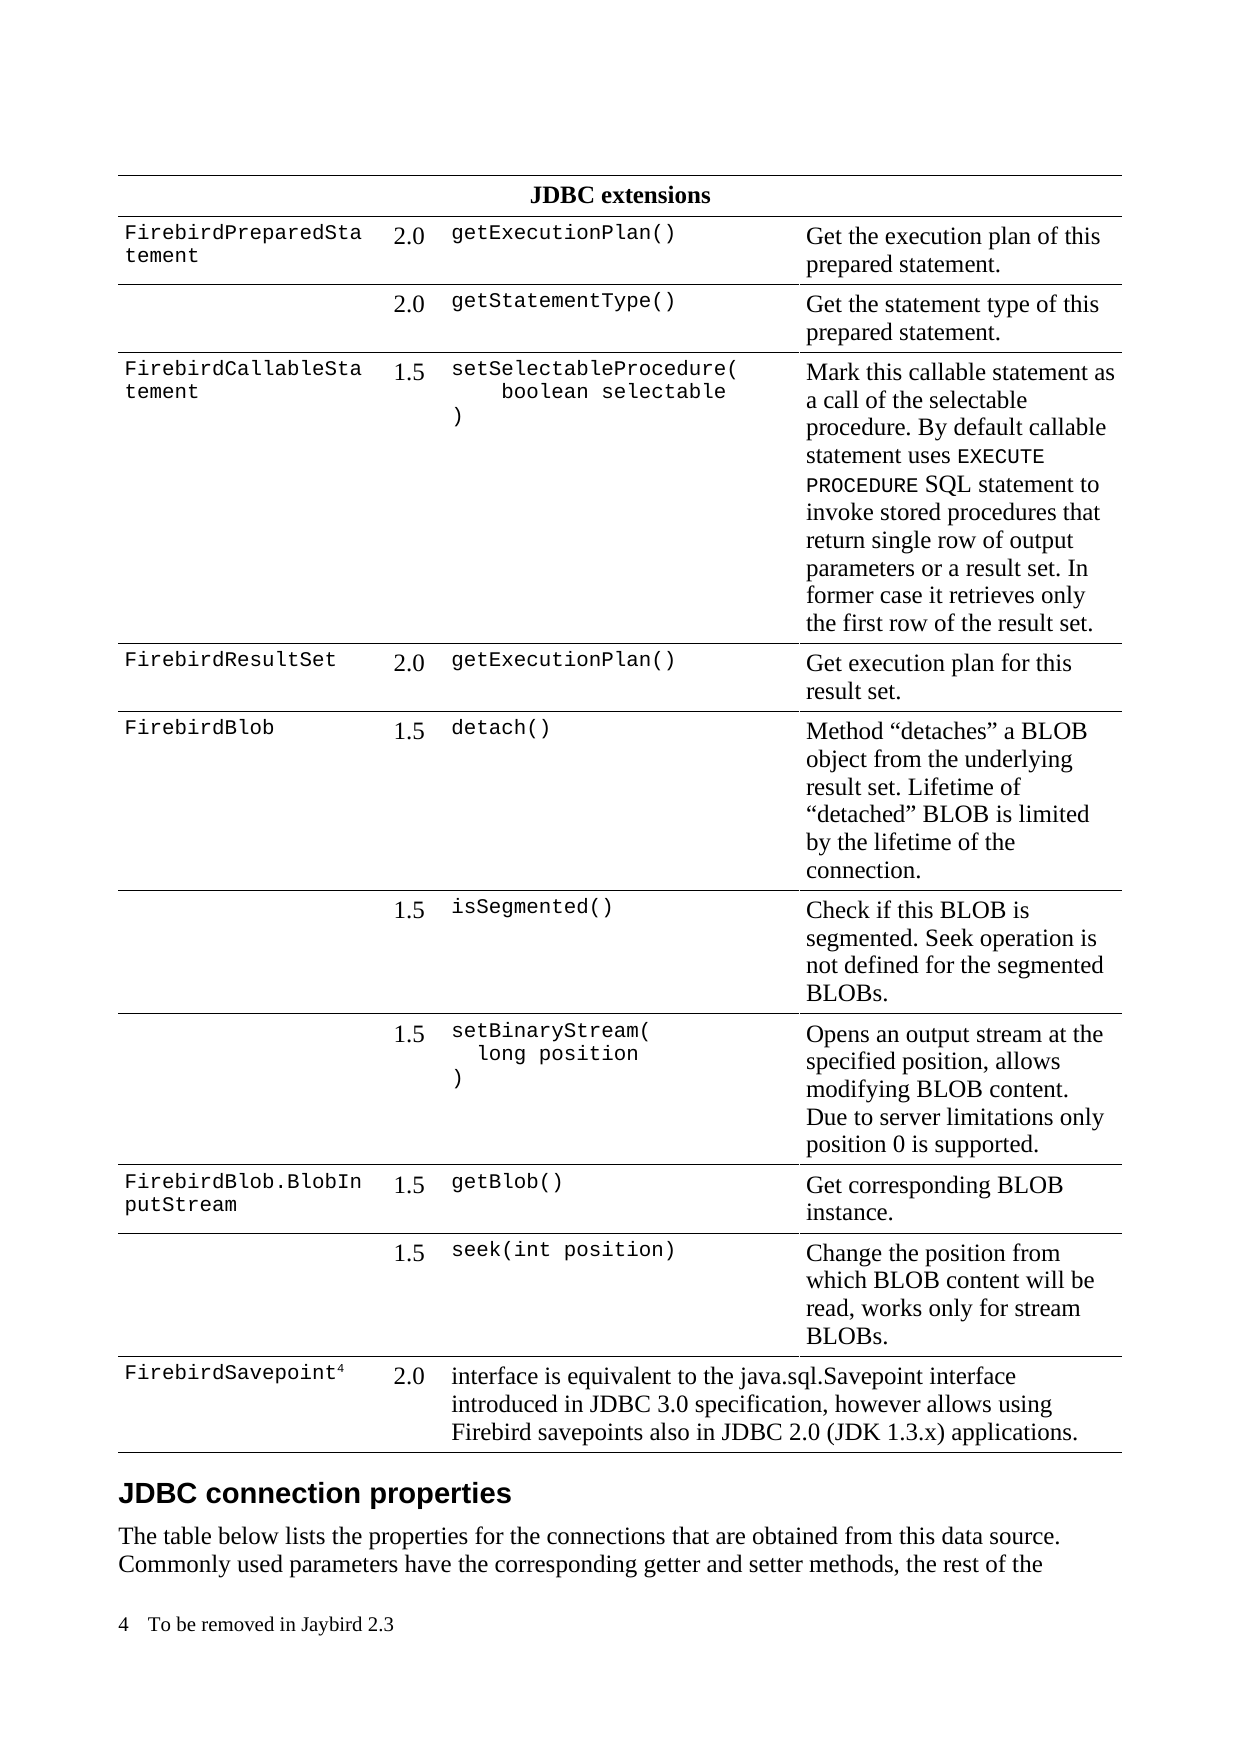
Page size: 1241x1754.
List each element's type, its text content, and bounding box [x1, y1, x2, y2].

table_cell Get execution plan for this result set. [800, 644, 1122, 711]
table_cell Method “detaches” a BLOB object from the underlying result set. Lifetime of “detached” BLOB is limited by the lifetime of the connection. [800, 712, 1122, 890]
table_cell isSegmented() [445, 891, 799, 1013]
table_cell [118, 285, 373, 352]
table_cell 1.5 [373, 891, 445, 1013]
table_cell getStatementType() [445, 285, 799, 352]
table_cell getExecutionPlan() [445, 644, 799, 711]
table_cell setSelectableProcedure( boolean selectable ) [445, 353, 799, 643]
table_cell setBinaryStream( long position ) [445, 1014, 799, 1164]
table_cell Opens an output stream at the specified position, allows modifying BLOB content. Due to server limitations only position 0 is supported. [800, 1014, 1122, 1164]
table_cell 2.0 [373, 217, 445, 284]
table_cell FirebirdSavepoint [118, 1357, 373, 1452]
table_cell 2.0 [373, 644, 445, 711]
table_cell FirebirdPreparedStatement [118, 217, 373, 284]
table_cell Mark this callable statement as a call of the selectable procedure. By default callable statement uses EXECUTE PROCEDURE SQL statement to invoke stored procedures that return single row of output parameters or a result set. In former case it retrieves only the first row of the result set. [800, 353, 1122, 643]
table_cell [118, 1234, 373, 1356]
table_cell 1.5 [373, 1165, 445, 1233]
table_cell interface is equivalent to the java.sql.Savepoint interface introduced in JDBC 3.0 specification, however allows using Firebird savepoints also in JDBC 2.0 (JDK 1.3.x) applications. [445, 1357, 1122, 1452]
table_cell Check if this BLOB is segmented. Seek operation is not defined for the segmented BLOBs. [800, 891, 1122, 1013]
table_cell Get the statement type of this prepared statement. [800, 285, 1122, 352]
table_cell detach() [445, 712, 799, 890]
table_cell 1.5 [373, 712, 445, 890]
table_cell Get corresponding BLOB instance. [800, 1165, 1122, 1233]
table_cell [118, 891, 373, 1013]
table_cell 2.0 [373, 285, 445, 352]
text The table below lists the properties for the connections that are obtained from this data source. Commonly used parameters have the corresponding getter and setter methods, the rest of the [118, 1522, 1122, 1577]
table_cell Get the execution plan of this prepared statement. [800, 217, 1122, 284]
table_cell getExecutionPlan() [445, 217, 799, 284]
table_cell [118, 1014, 373, 1164]
subtitle JDBC connection properties [118, 1477, 1122, 1509]
table_cell 1.5 [373, 353, 445, 643]
table_header JDBC extensions [118, 176, 1122, 216]
table_cell FirebirdCallableStatement [118, 353, 373, 643]
table_cell 1.5 [373, 1234, 445, 1356]
table_cell FirebirdBlob [118, 712, 373, 890]
table_cell Change the position from which BLOB content will be read, works only for stream BLOBs. [800, 1234, 1122, 1356]
table_cell FirebirdResultSet [118, 644, 373, 711]
table_cell getBlob() [445, 1165, 799, 1233]
table_cell 2.0 [373, 1357, 445, 1452]
table_cell 1.5 [373, 1014, 445, 1164]
table_cell FirebirdBlob.BlobInputStream [118, 1165, 373, 1233]
table_cell seek(int position) [445, 1234, 799, 1356]
